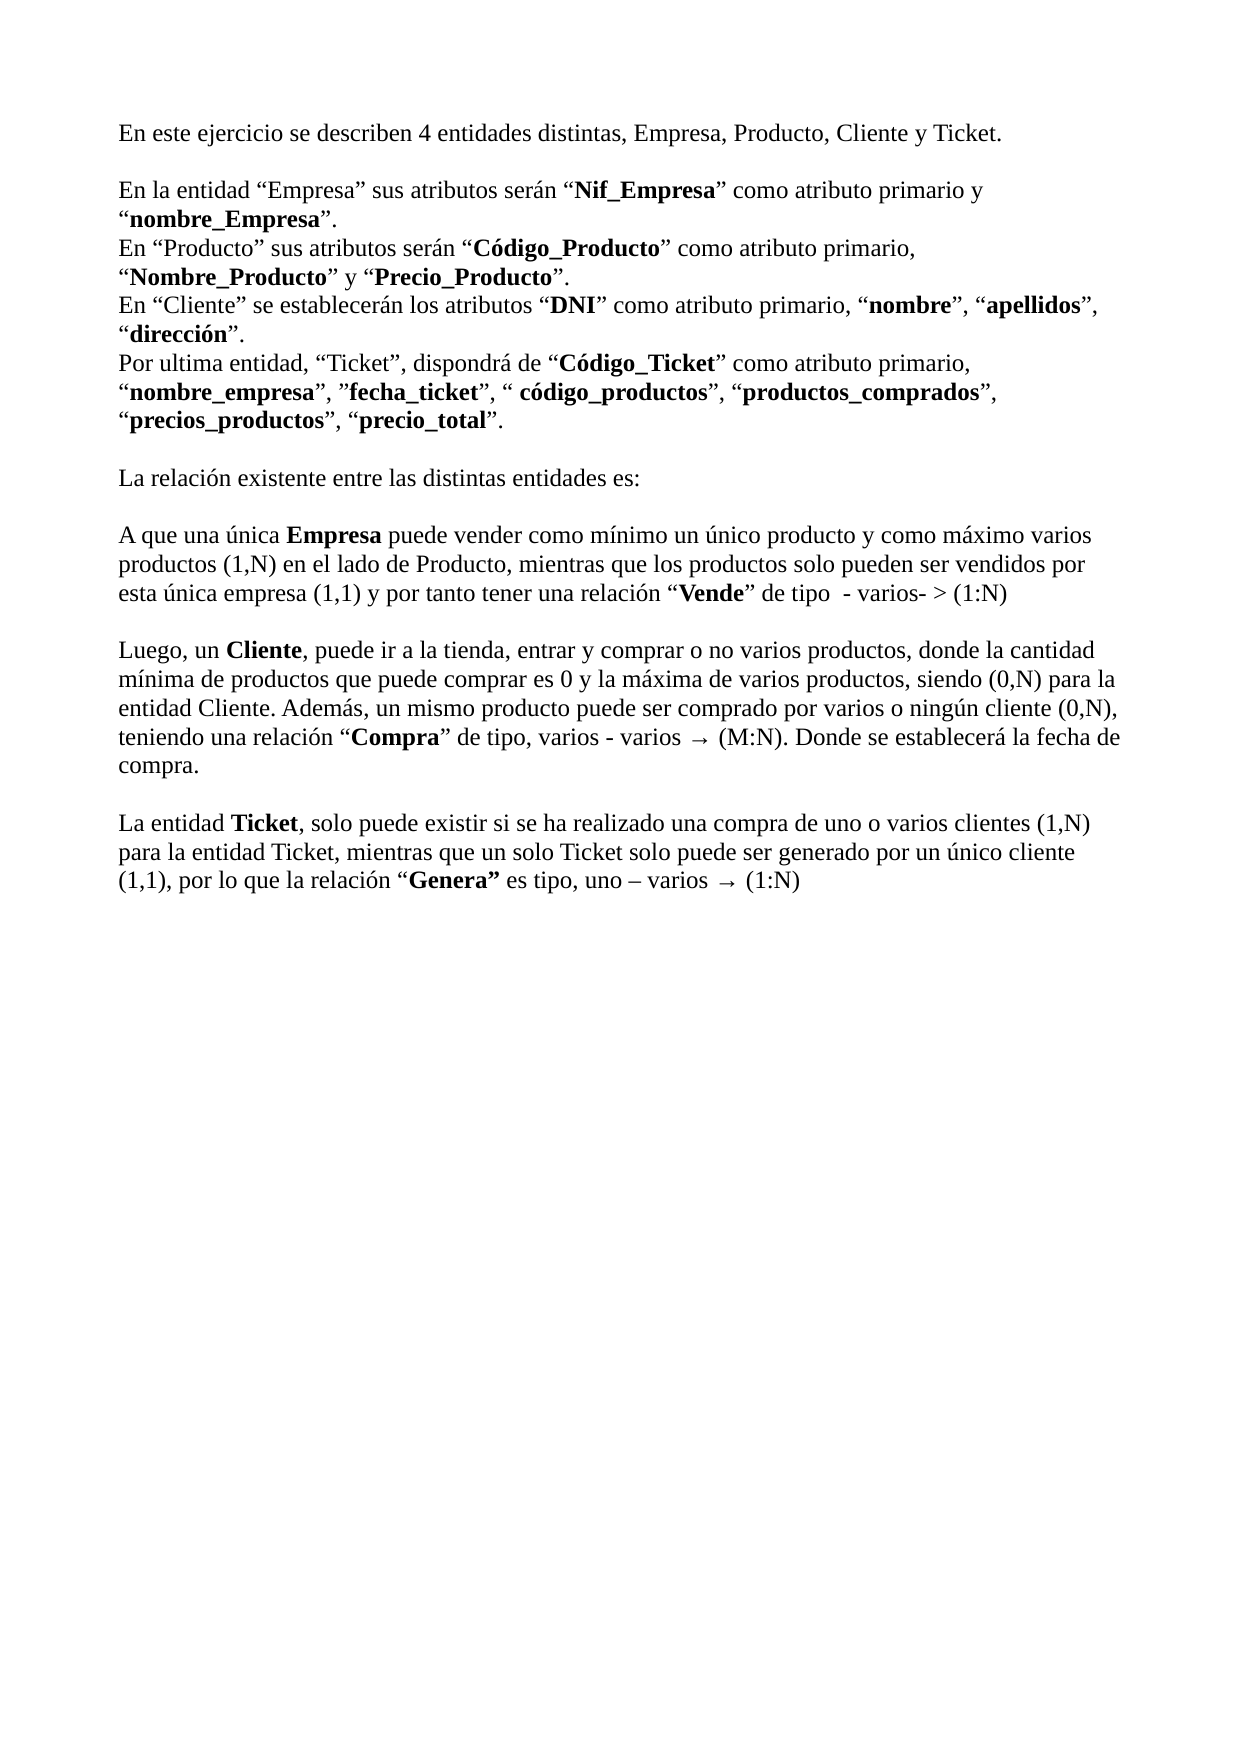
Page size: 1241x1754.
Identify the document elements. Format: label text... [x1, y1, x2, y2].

text Por ultima entidad, “Ticket”, dispondrá de “Código_Ticket” como atributo primario, “nombre_empresa”, ”fecha_ticket”, “ código_productos”, “productos_comprados”, “precios_productos”, “precio_total”. [118, 348, 1122, 434]
text La relación existente entre las distintas entidades es: [118, 463, 1122, 492]
text A que una única Empresa puede vender como mínimo un único producto y como máximo varios productos (1,N) en el lado de Producto, mientras que los productos solo pueden ser vendidos por esta única empresa (1,1) y por tanto tener una relación “Vende” de tipo - varios- > (1:N) [118, 521, 1122, 607]
text En “Cliente” se establecerán los atributos “DNI” como atributo primario, “nombre”, “apellidos”, “dirección”. [118, 291, 1122, 348]
text La entidad Ticket, solo puede existir si se ha realizado una compra de uno o varios clientes (1,N) para la entidad Ticket, mientras que un solo Ticket solo puede ser generado por un único cliente (1,1), por lo que la relación “Genera” es tipo, uno – varios → (1:N) [118, 808, 1122, 894]
text En este ejercicio se describen 4 entidades distintas, Empresa, Producto, Cliente y Ticket. [118, 118, 1122, 147]
text En la entidad “Empresa” sus atributos serán “Nif_Empresa” como atributo primario y “nombre_Empresa”. [118, 176, 1122, 233]
text Luego, un Cliente, puede ir a la tienda, entrar y comprar o no varios productos, donde la cantidad mínima de productos que puede comprar es 0 y la máxima de varios productos, siendo (0,N) para la entidad Cliente. Además, un mismo producto puede ser comprado por varios o ningún cliente (0,N), teniendo una relación “Compra” de tipo, varios - varios → (M:N). Donde se establecerá la fecha de compra. [118, 636, 1122, 779]
text En “Producto” sus atributos serán “Código_Producto” como atributo primario, “Nombre_Producto” y “Precio_Producto”. [118, 233, 1122, 291]
